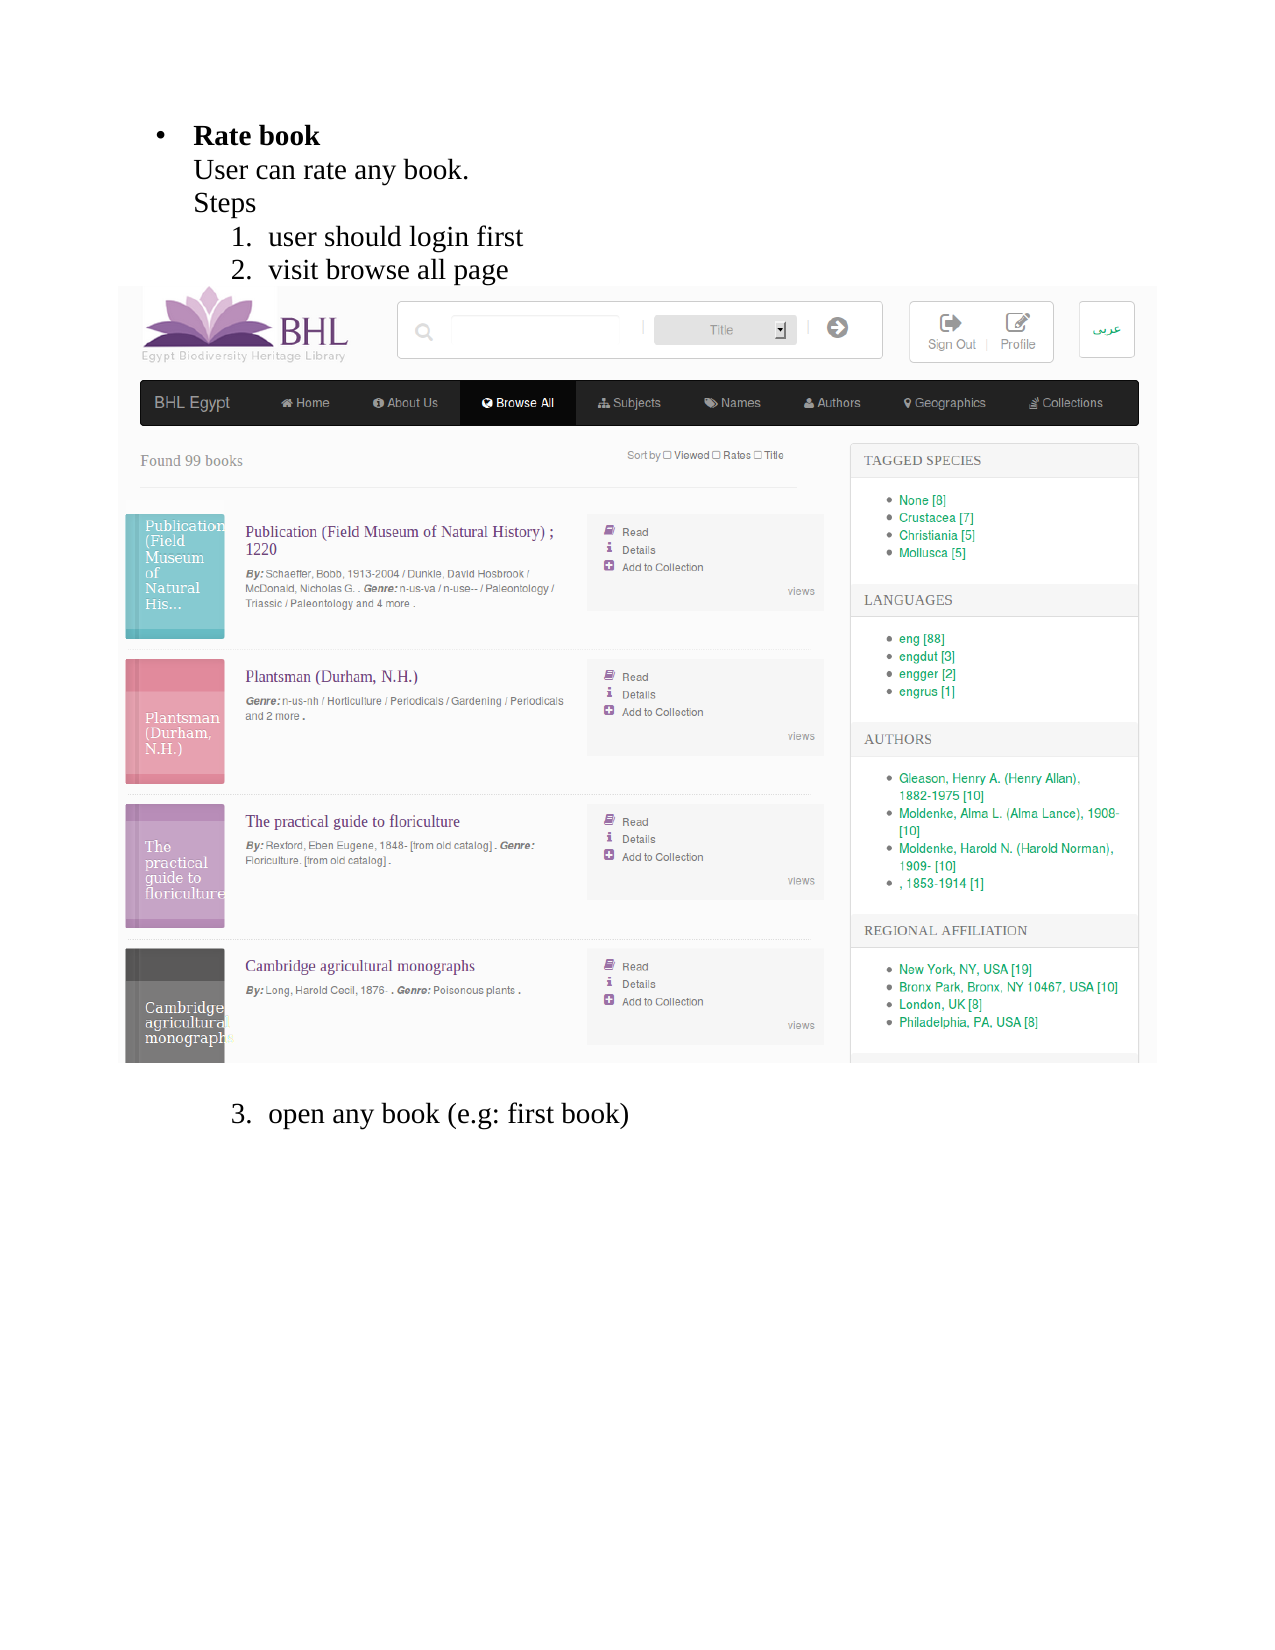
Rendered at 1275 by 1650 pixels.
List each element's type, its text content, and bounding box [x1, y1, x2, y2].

list User can rate any book. [156, 152, 1157, 185]
list visit browse all page [231, 252, 1157, 286]
list Rate book [156, 118, 1157, 152]
list user should login first [231, 219, 1157, 252]
list Steps [156, 185, 1157, 219]
picture [118, 286, 1157, 1063]
list open any book (e.g: first book) [231, 1096, 1157, 1130]
